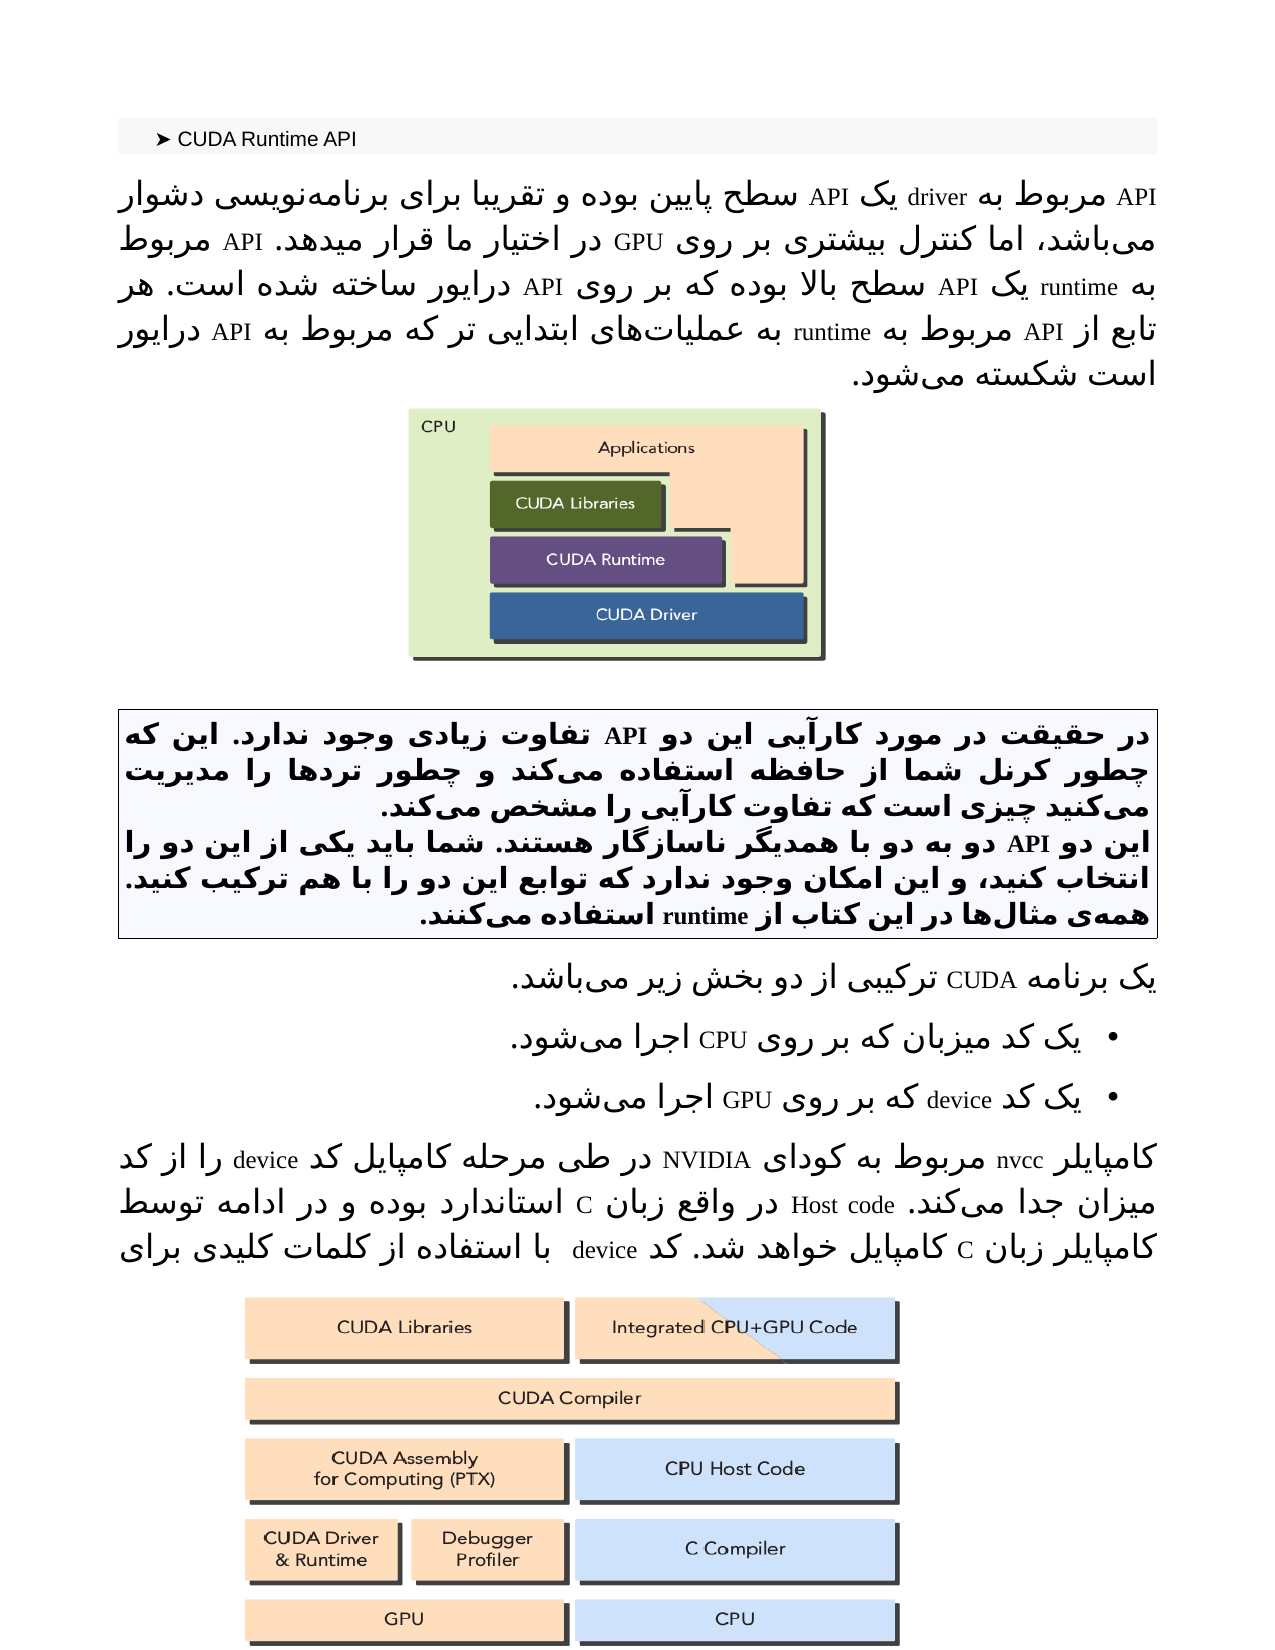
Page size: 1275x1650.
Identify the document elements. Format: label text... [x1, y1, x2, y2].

text در حقیقت در مورد کارآیی این دو API تفاوت زیادی وجود ندارد. این که چطور کرنل شما از حافظه استفاده می‌کند و چطور ترد‌ها را مدیریت می‌کنید چیزی است که تفاوت کارآیی را مشخص می‌کند. [119, 710, 1157, 817]
list یک کد میزبان که بر روی CPU اجرا می‌شود. [118, 1013, 1119, 1058]
text این دو API دو به دو با همدیگر ناسازگار هستند. شما باید یکی از این دو را انتخاب کنید، و این امکان وجود ندارد که توابع این دو را با هم ترکیب کنید. همه‌ی مثال‌ها در این کتاب از runtime استفاده می‌کنند. [119, 817, 1157, 938]
picture [241, 394, 1034, 665]
picture [127, 1269, 1167, 1650]
text API مربوط به driver یک API سطح پایین بوده و تقریبا برای برنامه‌نویسی دشوار می‌باشد، اما کنترل بیشتری بر روی GPU در اختیار ما قرار میدهد. API مربوط به runtime یک API سطح بالا بوده که بر روی API درایور ساخته شده است. هر تابع از API مربوط به runtime به عملیات‌های ابتدایی تر که مربوط به API درایور است شکسته می‌شود. [118, 169, 1157, 394]
text ➤ CUDA Runtime API [118, 118, 1157, 154]
list یک کد device که بر روی GPU اجرا می‌شود. [118, 1073, 1119, 1118]
text یک برنامه CUDA ترکیبی از دو بخش زیر می‌باشد. [118, 953, 1157, 998]
text کامپایلر nvcc مربوط به کودای NVIDIA در طی مرحله کامپایل کد device را از کد میزان جدا می‌کند. Host code در واقع زبان C استاندارد بوده و در ادامه توسط کامپایلر زبان C کامپایل خواهد شد. کد device با استفاده از کلمات کلیدی برای مشخص کردن توابع data-parallel جدا می‌شود که kernel نامیده می‌شود. در ادامه کد device بر روی nvcc کامپایل می‌شود. در مرحله link، کتابخانه‌ی CUDA runtime به فراخوان‌های kernel اضافه شده و به طور صریح بر روی GPU می‌تواند اجرا شود. [118, 1133, 1157, 1268]
